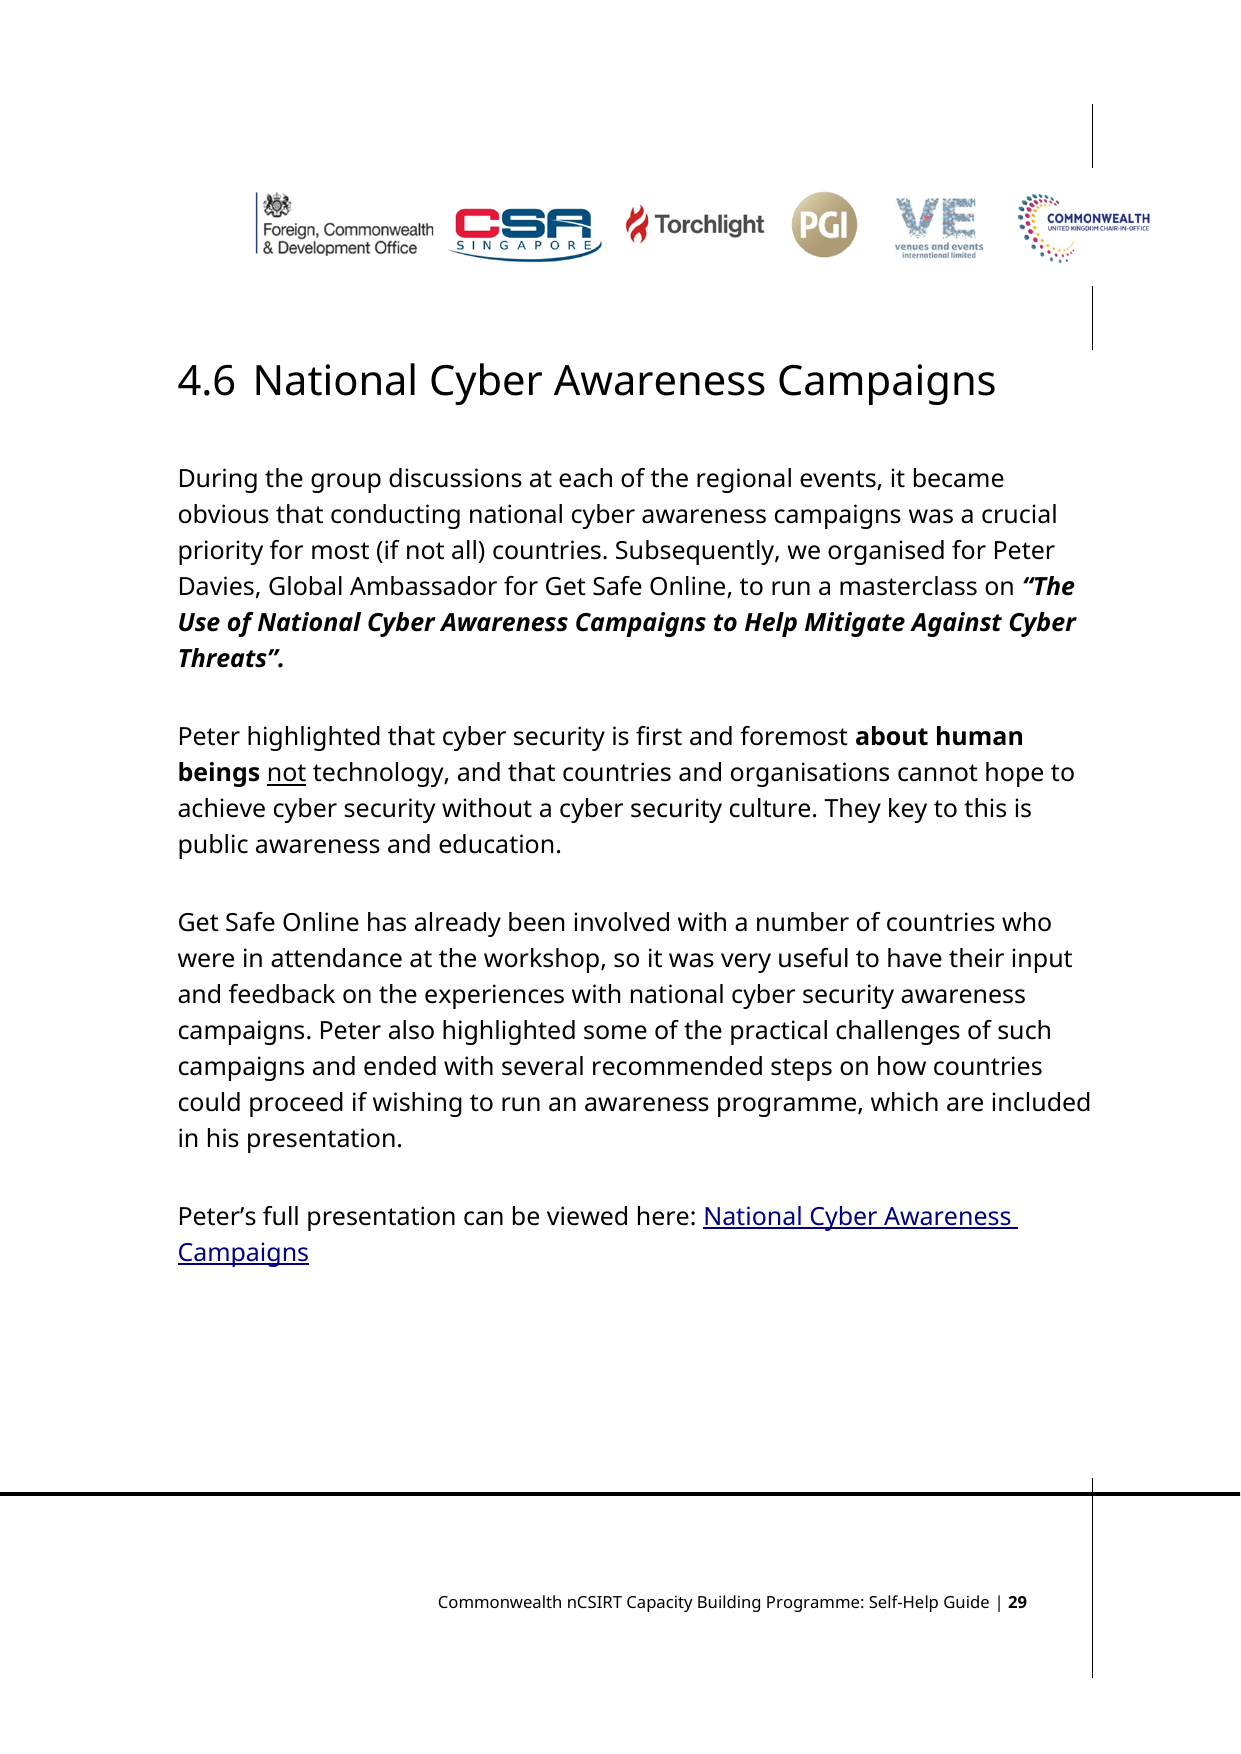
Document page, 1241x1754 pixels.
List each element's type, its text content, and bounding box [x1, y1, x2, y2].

text Peter’s full presentation can be viewed here: National Cyber Awareness Campaigns [177, 1198, 1092, 1269]
subtitle 4.6 National Cyber Awareness Campaigns [177, 351, 1092, 407]
text Peter highlighted that cyber security is first and foremost about human beings not technology, and that countries and organisations cannot hope to achieve cyber security without a cyber security culture. They key to this is public awareness and education. [177, 719, 1092, 861]
text Get Safe Online has already been involved with a number of countries who were in attendance at the workshop, so it was very useful to have their input and feedback on the experiences with national cyber security awareness campaigns. Peter also highlighted some of the practical challenges of such campaigns and ended with several recommended steps on how countries could proceed if wishing to run an awareness programme, which are included in his presentation. [177, 904, 1092, 1155]
text During the group discussions at each of the regional events, it became obvious that conducting national cyber awareness campaigns was a crucial priority for most (if not all) countries. Subsequently, we organised for Peter Davies, Global Ambassador for Get Safe Online, to run a masterclass on “The Use of National Cyber Awareness Campaigns to Help Mitigate Against Cyber Threats”. [177, 461, 1092, 675]
